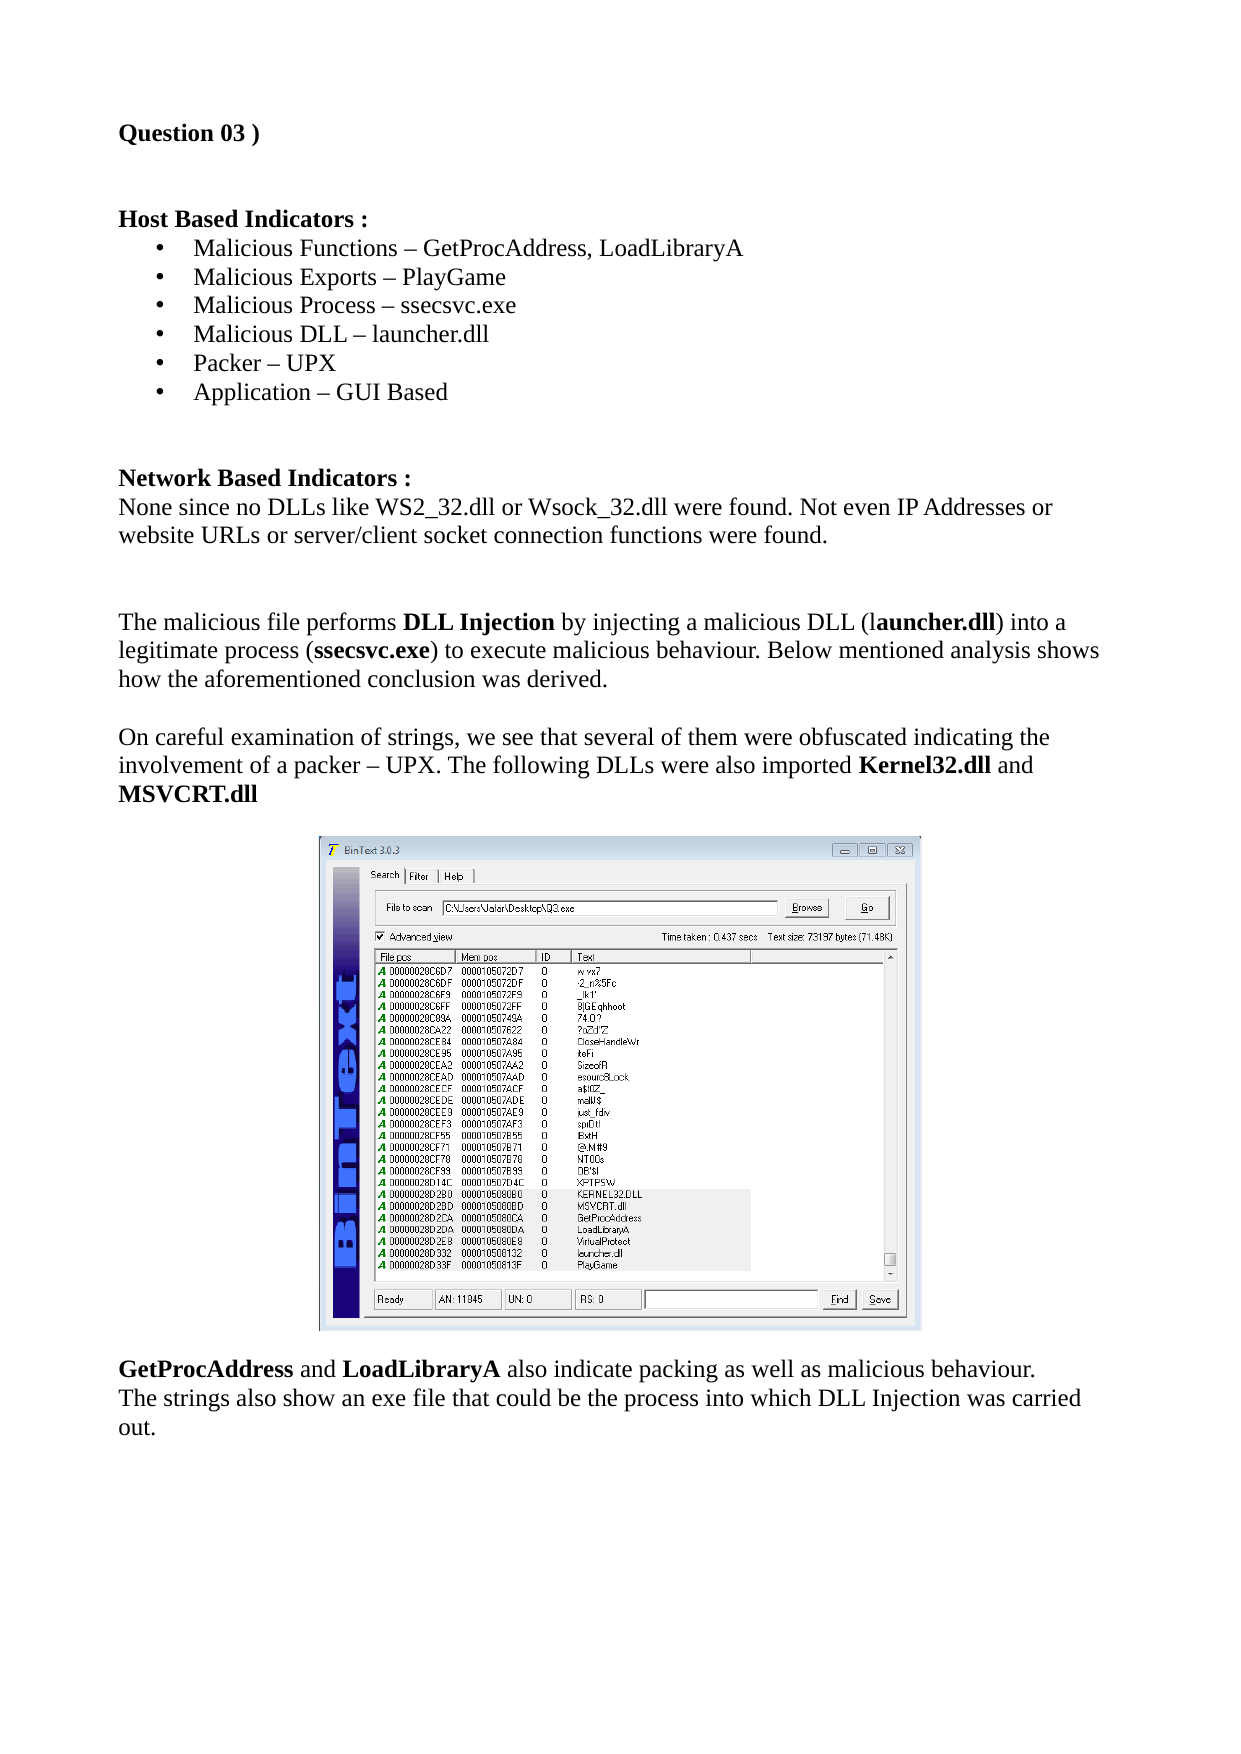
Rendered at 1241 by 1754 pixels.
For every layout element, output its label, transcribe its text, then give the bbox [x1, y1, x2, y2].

text Question 03 ) [118, 118, 1122, 147]
list Malicious Functions – GetProcAddress, LoadLibraryA [156, 233, 1122, 262]
list Malicious DLL – launcher.dll [156, 319, 1122, 348]
text On careful examination of strings, we see that several of them were obfuscated indicating the involvement of a packer – UPX. The following DLLs were also imported Kernel32.dll and MSVCRT.dll [118, 722, 1122, 808]
list Malicious Process – ssecsvc.exe [156, 291, 1122, 319]
text The malicious file performs DLL Injection by injecting a malicious DLL (launcher.dll) into a legitimate process (ssecsvc.exe) to execute malicious behaviour. Below mentioned analysis shows how the aforementioned conclusion was derived. [118, 607, 1122, 693]
list Malicious Exports – PlayGame [156, 262, 1122, 291]
text The strings also show an exe file that could be the process into which DLL Injection was carried out. [118, 1383, 1122, 1441]
picture [318, 836, 922, 1331]
text Network Based Indicators : [118, 463, 1122, 492]
text GetProcAddress and LoadLibraryA also indicate packing as well as malicious behaviour. [118, 1354, 1122, 1383]
list Application – GUI Based [156, 377, 1122, 406]
text None since no DLLs like WS2_32.dll or Wsock_32.dll were found. Not even IP Addresses or website URLs or server/client socket connection functions were found. [118, 492, 1122, 549]
text Host Based Indicators : [118, 204, 1122, 233]
list Packer – UPX [156, 348, 1122, 377]
